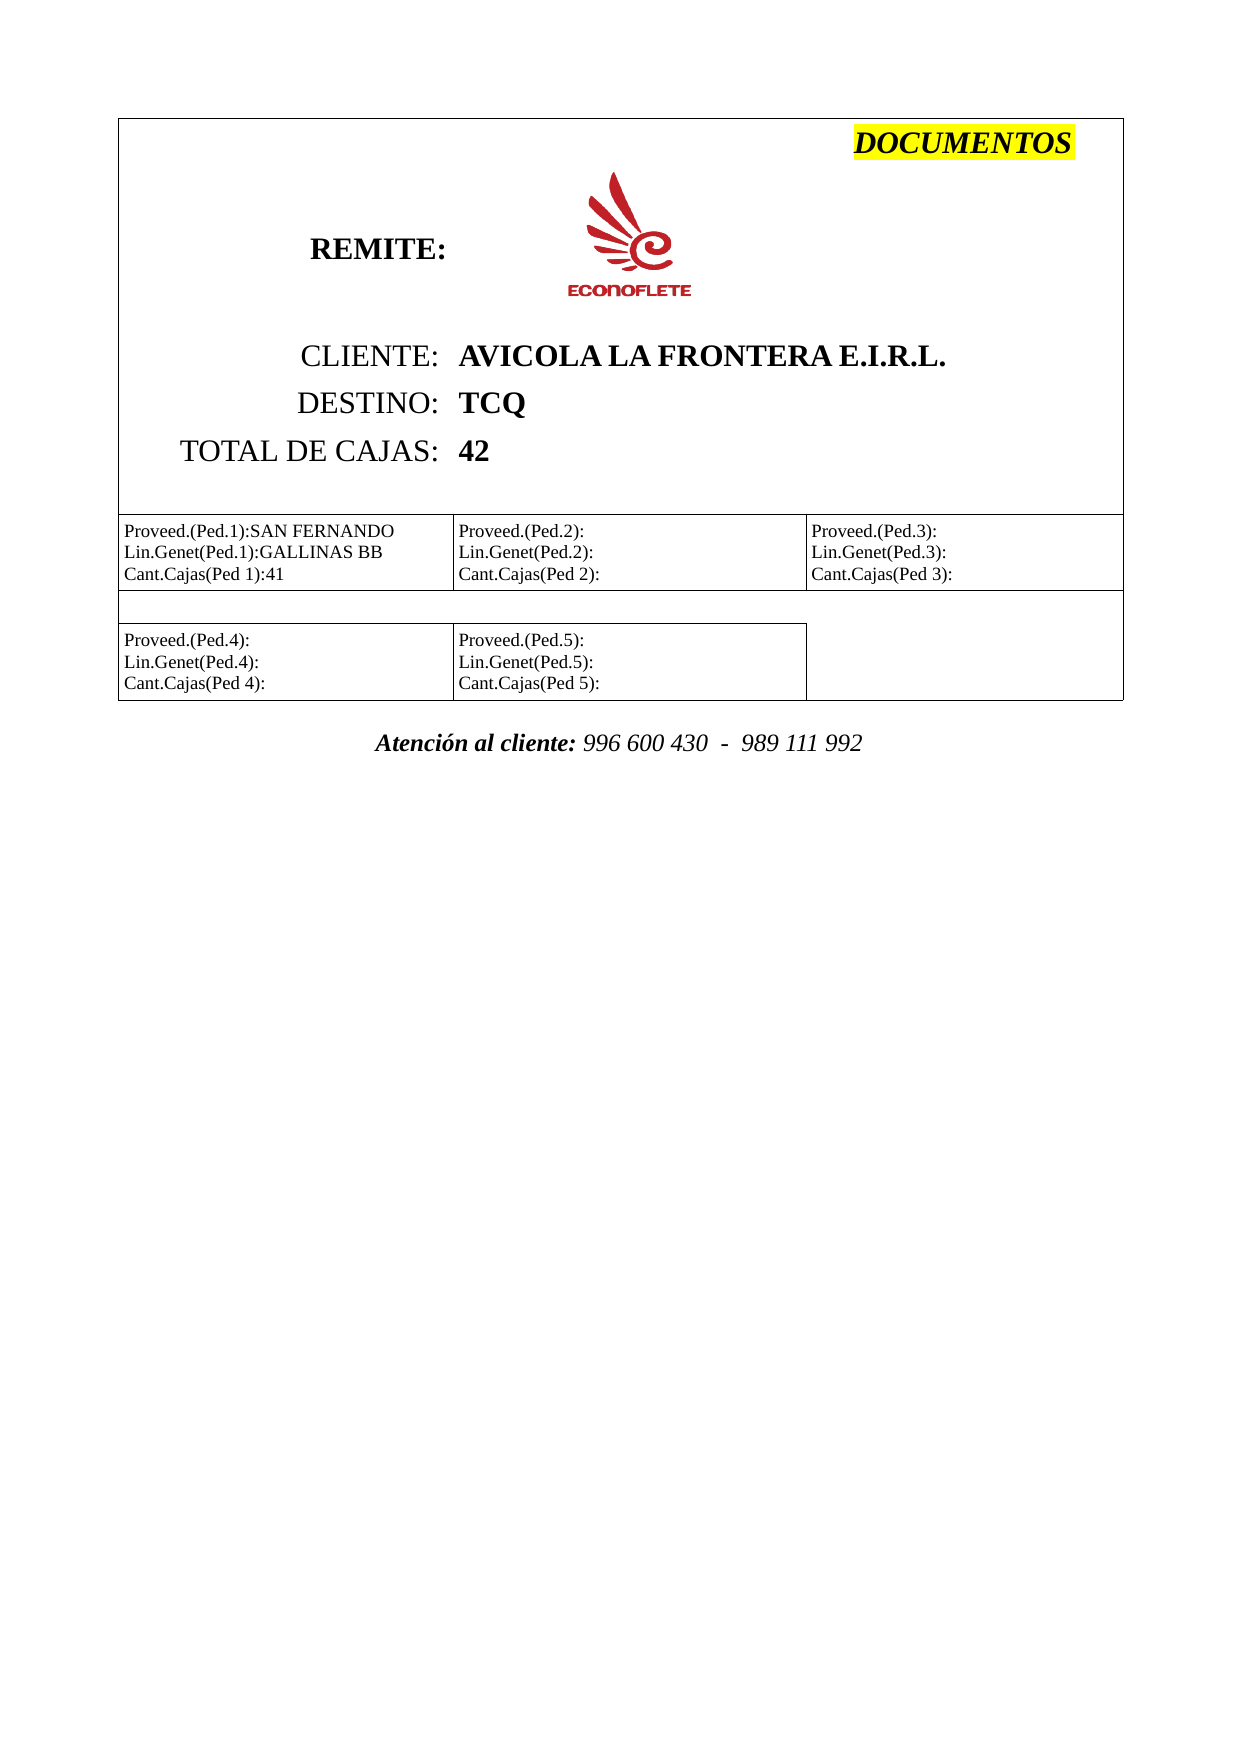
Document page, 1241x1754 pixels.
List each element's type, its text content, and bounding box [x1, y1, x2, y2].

text Atención al cliente: 996 600 430 - 989 111 992 [118, 728, 1122, 757]
table_cell TCQ [453, 379, 806, 426]
table_cell [453, 166, 806, 332]
table_cell [453, 474, 806, 514]
table_cell AVICOLA LA FRONTERA E.I.R.L. [453, 332, 1123, 379]
table_cell Proveed.(Ped.4): Lin.Genet(Ped.4): Cant.Cajas(Ped 4): [119, 624, 453, 699]
table_header [119, 119, 453, 166]
table_cell 42 [453, 426, 1123, 474]
table_cell Proveed.(Ped.3): Lin.Genet(Ped.3): Cant.Cajas(Ped 3): [807, 515, 1123, 590]
table_header [453, 119, 806, 166]
table_cell TOTAL DE CAJAS: [119, 426, 453, 474]
table_cell [806, 166, 1123, 332]
table_cell Proveed.(Ped.1):SAN FERNANDO Lin.Genet(Ped.1):GALLINAS BB Cant.Cajas(Ped 1):41 [119, 515, 453, 590]
table_cell CLIENTE: [119, 332, 453, 379]
table_cell [806, 591, 1123, 623]
table_cell [119, 474, 453, 514]
table_cell [807, 623, 1123, 699]
table_cell Proveed.(Ped.5): Lin.Genet(Ped.5): Cant.Cajas(Ped 5): [454, 624, 806, 699]
table_cell [806, 474, 1123, 514]
picture [552, 171, 707, 297]
table_header DOCUMENTOS [806, 119, 1123, 166]
table_cell REMITE: [119, 166, 453, 332]
table_cell [453, 591, 806, 623]
table_cell DESTINO: [119, 379, 453, 426]
table_cell [119, 591, 453, 623]
table_cell Proveed.(Ped.2): Lin.Genet(Ped.2): Cant.Cajas(Ped 2): [454, 515, 806, 590]
table_cell [806, 379, 1123, 426]
